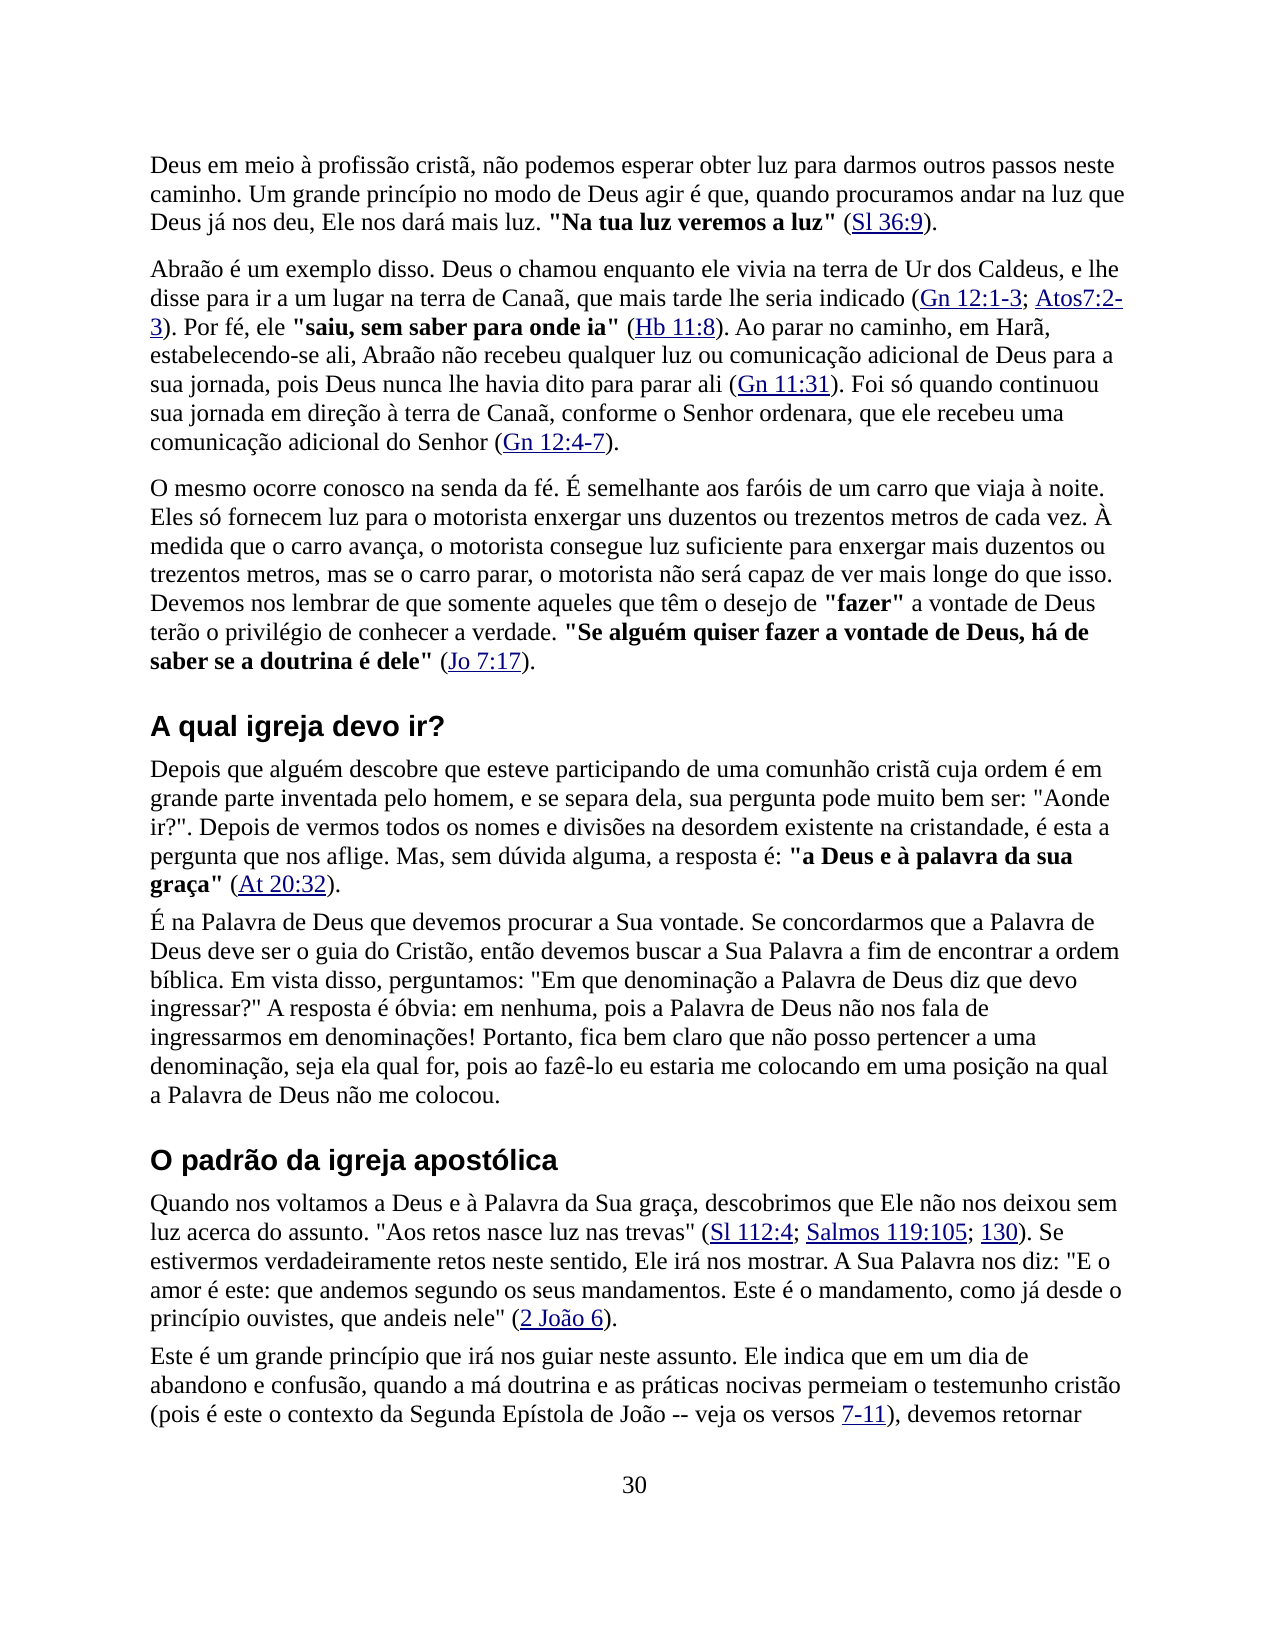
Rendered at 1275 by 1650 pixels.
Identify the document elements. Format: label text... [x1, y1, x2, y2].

text Este é um grande princípio que irá nos guiar neste assunto. Ele indica que em um dia de abandono e confusão, quando a má doutrina e as práticas nocivas permeiam o testemunho cristão (pois é este o contexto da Segunda Epístola de João -- veja os versos 7-11), devemos retornar [150, 1341, 1125, 1427]
text Depois que alguém descobre que esteve participando de uma comunhão cristã cuja ordem é em grande parte inventada pelo homem, e se separa dela, sua pergunta pode muito bem ser: "Aonde ir?". Depois de vermos todos os nomes e divisões na desordem existente na cristandade, é esta a pergunta que nos aflige. Mas, sem dúvida alguma, a resposta é: "a Deus e à palavra da sua graça" (At 20:32). [150, 754, 1125, 898]
subtitle A qual igreja devo ir? [150, 708, 1125, 742]
subtitle O padrão da igreja apostólica [150, 1142, 1125, 1176]
text Quando nos voltamos a Deus e à Palavra da Sua graça, descobrimos que Ele não nos deixou sem luz acerca do assunto. "Aos retos nasce luz nas trevas" (Sl 112:4; Salmos 119:105; 130). Se estivermos verdadeiramente retos neste sentido, Ele irá nos mostrar. A Sua Palavra nos diz: "E o amor é este: que andemos segundo os seus mandamentos. Este é o mandamento, como já desde o princípio ouvistes, que andeis nele" (2 João 6). [150, 1188, 1125, 1332]
text Deus em meio à profissão cristã, não podemos esperar obter luz para darmos outros passos neste caminho. Um grande princípio no modo de Deus agir é que, quando procuramos andar na luz que Deus já nos deu, Ele nos dará mais luz. "Na tua luz veremos a luz" (Sl 36:9). [150, 150, 1125, 236]
text O mesmo ocorre conosco na senda da fé. É semelhante aos faróis de um carro que viaja à noite. Eles só fornecem luz para o motorista enxergar uns duzentos ou trezentos metros de cada vez. À medida que o carro avança, o motorista consegue luz suficiente para enxergar mais duzentos ou trezentos metros, mas se o carro parar, o motorista não será capaz de ver mais longe do que isso. Devemos nos lembrar de que somente aqueles que têm o desejo de "fazer" a vontade de Deus terão o privilégio de conhecer a verdade. "Se alguém quiser fazer a vontade de Deus, há de saber se a doutrina é dele" (Jo 7:17). [150, 473, 1125, 674]
text É na Palavra de Deus que devemos procurar a Sua vontade. Se concordarmos que a Palavra de Deus deve ser o guia do Cristão, então devemos buscar a Sua Palavra a fim de encontrar a ordem bíblica. Em vista disso, perguntamos: "Em que denominação a Palavra de Deus diz que devo ingressar?" A resposta é óbvia: em nenhuma, pois a Palavra de Deus não nos fala de ingressarmos em denominações! Portanto, fica bem claro que não posso pertencer a uma denominação, seja ela qual for, pois ao fazê-lo eu estaria me colocando em uma posição na qual a Palavra de Deus não me colocou. [150, 907, 1125, 1108]
text Abraão é um exemplo disso. Deus o chamou enquanto ele vivia na terra de Ur dos Caldeus, e lhe disse para ir a um lugar na terra de Canaã, que mais tarde lhe seria indicado (Gn 12:1-3; Atos7:2-3). Por fé, ele "saiu, sem saber para onde ia" (Hb 11:8). Ao parar no caminho, em Harã, estabelecendo-se ali, Abraão não recebeu qualquer luz ou comunicação adicional de Deus para a sua jornada, pois Deus nunca lhe havia dito para parar ali (Gn 11:31). Foi só quando continuou sua jornada em direção à terra de Canaã, conforme o Senhor ordenara, que ele recebeu uma comunicação adicional do Senhor (Gn 12:4-7). [150, 254, 1125, 455]
